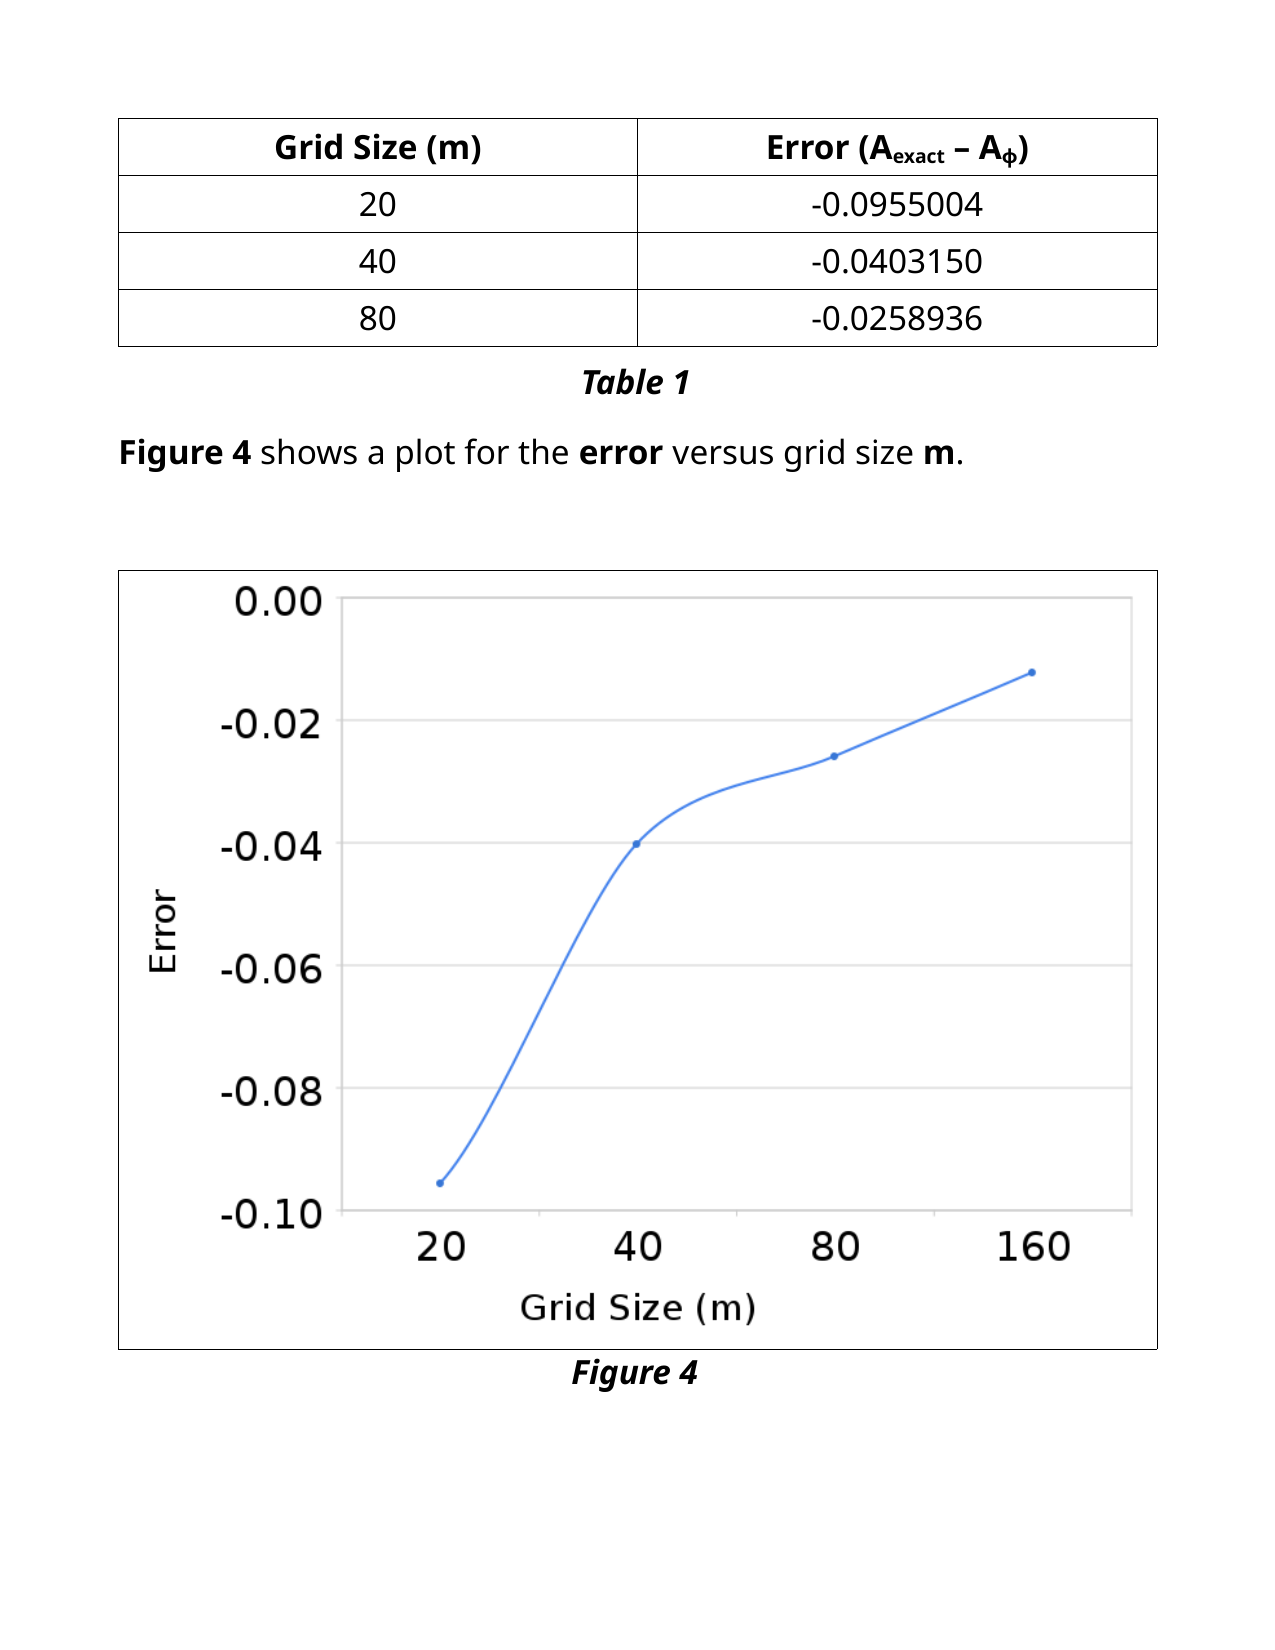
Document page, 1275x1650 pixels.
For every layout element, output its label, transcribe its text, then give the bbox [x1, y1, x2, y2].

table_cell 20 [119, 176, 637, 232]
table_header Error (Aexact – Aф) [638, 119, 1157, 175]
table_cell -0.0403150 [638, 233, 1157, 289]
picture [121, 573, 1154, 1346]
table_header Grid Size (m) [119, 119, 637, 175]
text [119, 571, 1157, 1349]
table_cell -0.0258936 [638, 290, 1157, 346]
table_cell 40 [119, 233, 637, 289]
table_cell -0.0955004 [638, 176, 1157, 232]
text Table 1 [118, 359, 1157, 404]
text Figure 4 shows a plot for the error versus grid size m. [118, 429, 1157, 474]
text Figure 4 [118, 1350, 1157, 1394]
table_cell 80 [119, 290, 637, 346]
